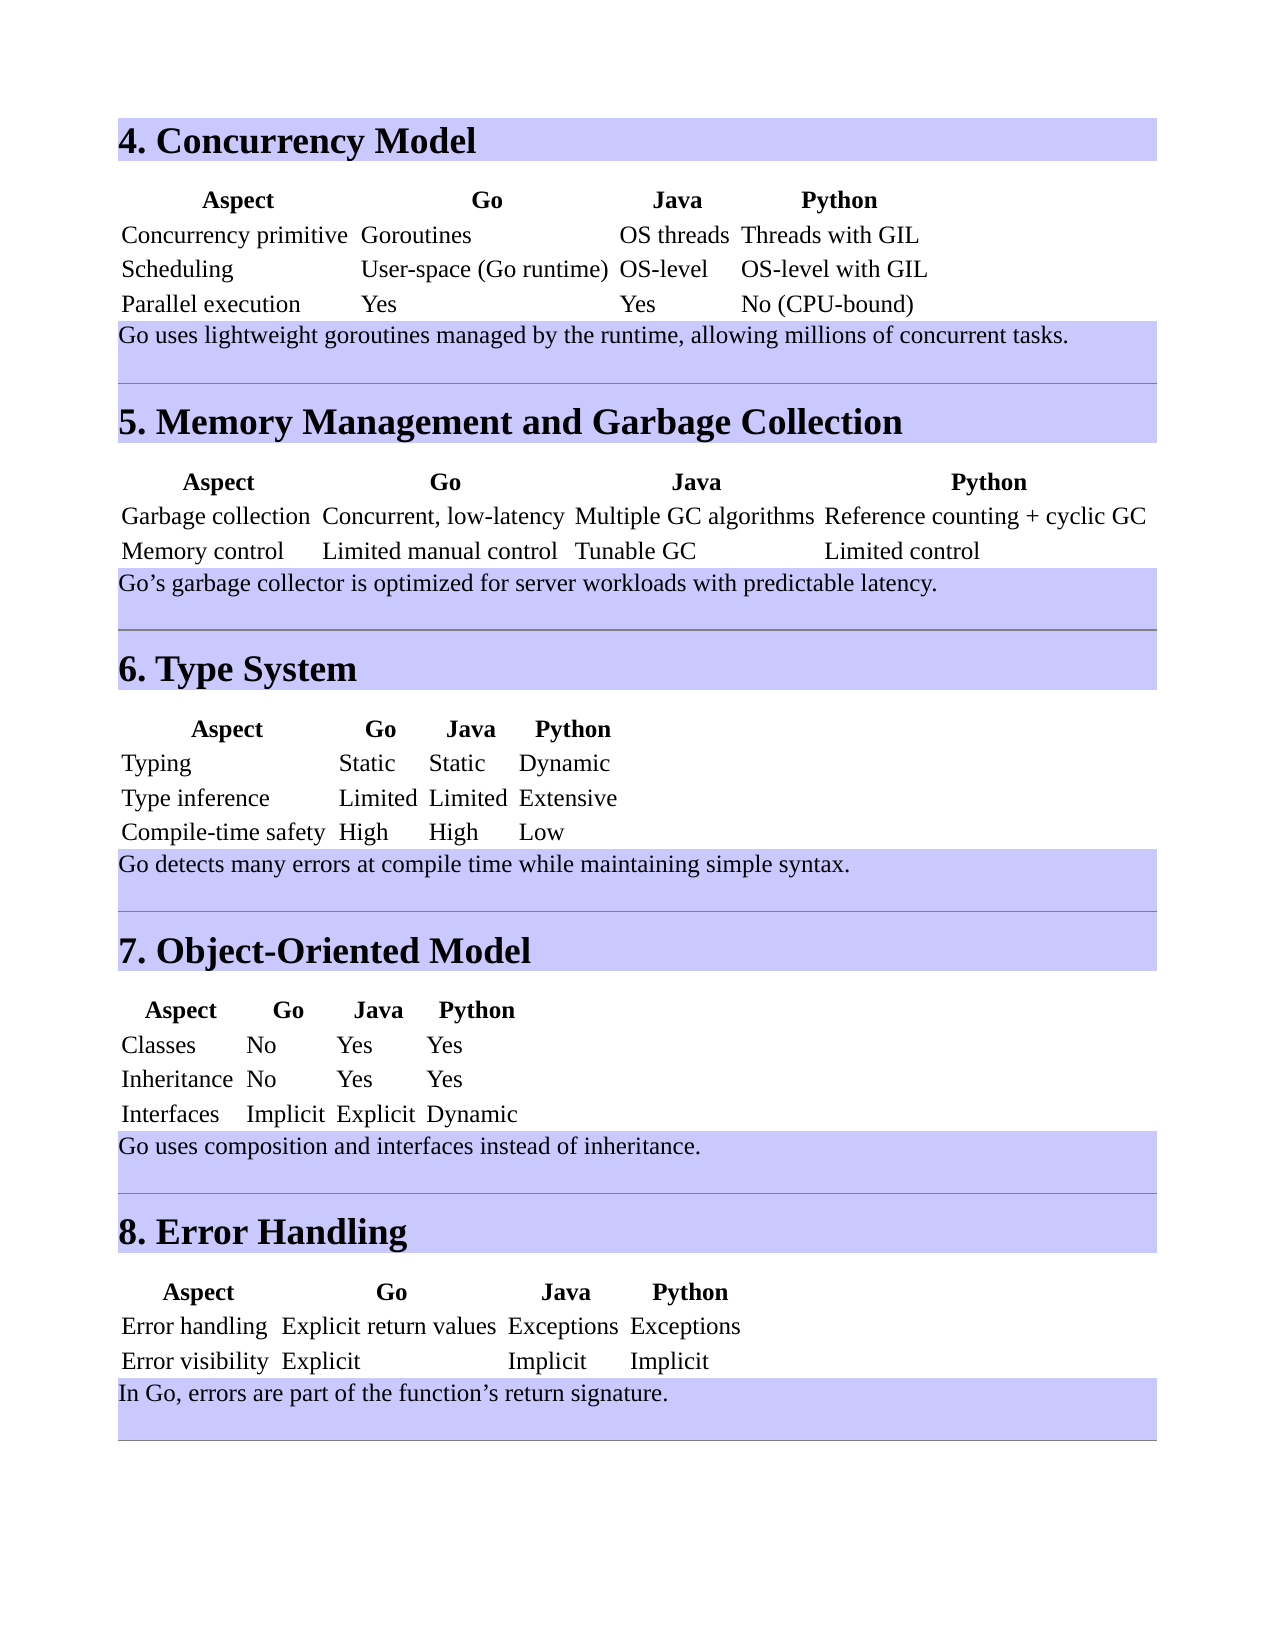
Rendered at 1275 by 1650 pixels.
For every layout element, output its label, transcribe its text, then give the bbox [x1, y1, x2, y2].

table_cell Threads with GIL [738, 217, 941, 251]
table_header Go [336, 711, 426, 745]
text In Go, errors are part of the function’s return signature. [118, 1378, 1157, 1406]
table_header Python [423, 993, 531, 1027]
table_cell Yes [333, 1027, 423, 1062]
table_cell Concurrency primitive [118, 217, 358, 251]
subtitle 5. Memory Management and Garbage Collection [118, 400, 1157, 443]
table_cell Implicit [627, 1343, 753, 1378]
table_cell Implicit [243, 1096, 333, 1131]
table_cell Extensive [516, 780, 630, 814]
table_cell Inheritance [118, 1062, 243, 1096]
table_header Python [627, 1274, 753, 1308]
table_cell Concurrent, low-latency [319, 499, 572, 533]
table_header Go [243, 993, 333, 1027]
table_cell Reference counting + cyclic GC [821, 499, 1157, 533]
table_cell OS threads [616, 217, 738, 251]
text Go detects many errors at compile time while maintaining simple syntax. [118, 849, 1157, 878]
table_cell Parallel execution [118, 286, 358, 321]
table_cell Yes [423, 1062, 531, 1096]
table_cell Error visibility [118, 1343, 278, 1378]
subtitle 4. Concurrency Model [118, 118, 1157, 161]
subtitle 8. Error Handling [118, 1210, 1157, 1253]
table_header Go [279, 1274, 505, 1308]
table_cell Explicit [333, 1096, 423, 1131]
table_header Java [333, 993, 423, 1027]
table_cell Typing [118, 745, 336, 780]
table_cell Yes [358, 286, 616, 321]
text Go uses composition and interfaces instead of inheritance. [118, 1131, 1157, 1159]
table_cell No [243, 1027, 333, 1062]
table_cell OS-level with GIL [738, 251, 941, 286]
table_cell Exceptions [505, 1309, 627, 1343]
table_header Java [616, 182, 738, 217]
table_cell Goroutines [358, 217, 616, 251]
table_cell Explicit [279, 1343, 505, 1378]
table_header Aspect [118, 1274, 278, 1308]
table_cell Static [336, 745, 426, 780]
table_cell Exceptions [627, 1309, 753, 1343]
table_cell Compile-time safety [118, 815, 336, 849]
table_cell Scheduling [118, 251, 358, 286]
table_cell Limited control [821, 533, 1157, 568]
table_cell Dynamic [423, 1096, 531, 1131]
table_cell OS-level [616, 251, 738, 286]
table_cell Yes [423, 1027, 531, 1062]
table_cell No (CPU-bound) [738, 286, 941, 321]
table_header Aspect [118, 711, 336, 745]
table_header Aspect [118, 993, 243, 1027]
table_cell High [336, 815, 426, 849]
table_cell Static [426, 745, 516, 780]
table_cell Type inference [118, 780, 336, 814]
table_cell Dynamic [516, 745, 630, 780]
table_cell Limited [426, 780, 516, 814]
table_cell Yes [333, 1062, 423, 1096]
table_cell Explicit return values [279, 1309, 505, 1343]
table_cell Classes [118, 1027, 243, 1062]
subtitle 6. Type System [118, 647, 1157, 690]
text Go’s garbage collector is optimized for server workloads with predictable latency. [118, 568, 1157, 596]
table_header Python [516, 711, 630, 745]
table_cell Tunable GC [572, 533, 821, 568]
subtitle 7. Object-Oriented Model [118, 928, 1157, 971]
table_header Go [358, 182, 616, 217]
table_cell Interfaces [118, 1096, 243, 1131]
text Go uses lightweight goroutines managed by the runtime, allowing millions of concurrent tasks. [118, 321, 1157, 349]
table_cell No [243, 1062, 333, 1096]
table_header Aspect [118, 182, 358, 217]
table_cell Implicit [505, 1343, 627, 1378]
table_cell Limited [336, 780, 426, 814]
table_cell Error handling [118, 1309, 278, 1343]
table_cell Limited manual control [319, 533, 572, 568]
table_cell Memory control [118, 533, 319, 568]
table_header Go [319, 464, 572, 498]
table_header Java [426, 711, 516, 745]
table_cell High [426, 815, 516, 849]
table_header Aspect [118, 464, 319, 498]
table_header Java [572, 464, 821, 498]
table_header Python [821, 464, 1157, 498]
table_cell Yes [616, 286, 738, 321]
table_header Java [505, 1274, 627, 1308]
table_cell User-space (Go runtime) [358, 251, 616, 286]
table_cell Low [516, 815, 630, 849]
table_cell Multiple GC algorithms [572, 499, 821, 533]
table_header Python [738, 182, 941, 217]
table_cell Garbage collection [118, 499, 319, 533]
